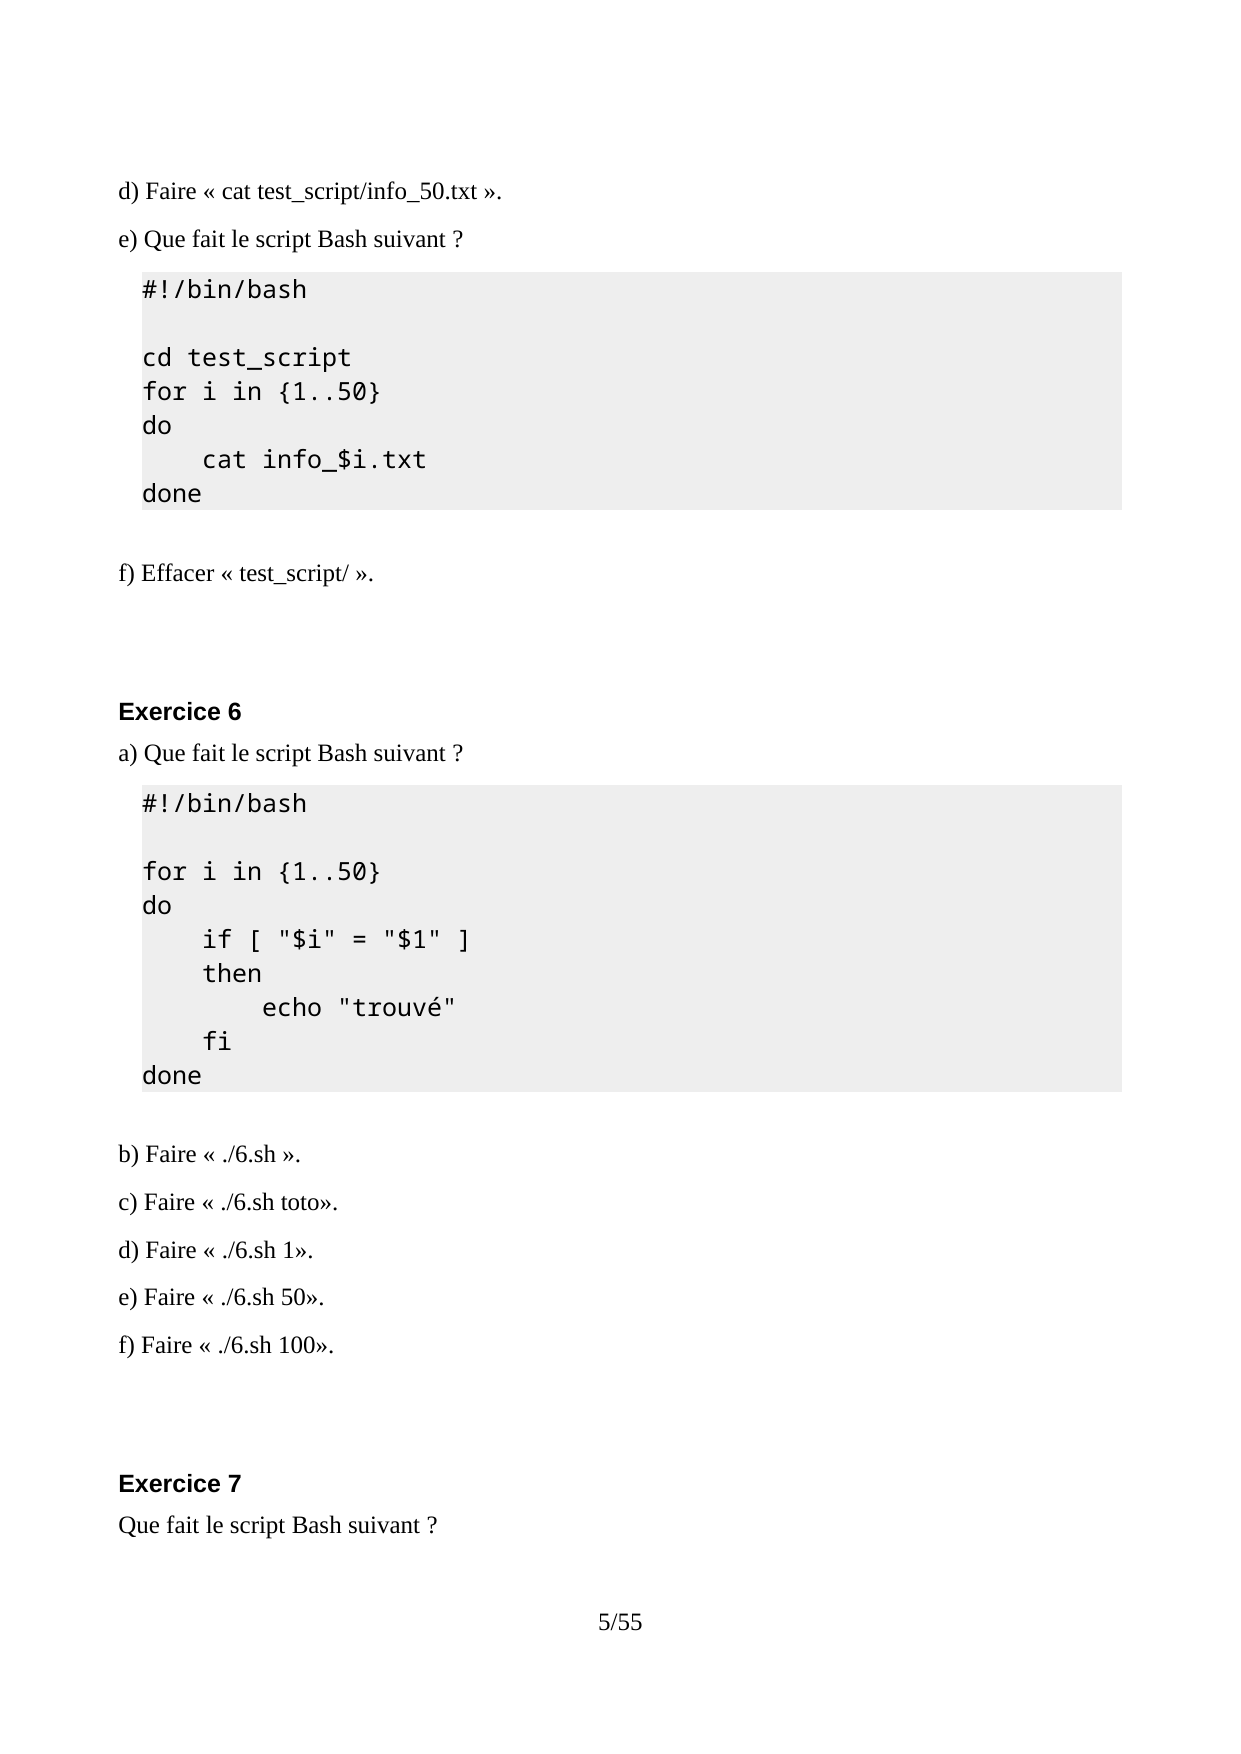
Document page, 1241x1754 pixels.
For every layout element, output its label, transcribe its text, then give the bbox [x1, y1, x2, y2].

text then [142, 956, 1122, 990]
text f) Faire « ./6.sh 100». [118, 1330, 1122, 1359]
text #!/bin/bash [142, 272, 1122, 306]
text cd test_script [142, 340, 1122, 374]
text #!/bin/bash [142, 785, 1122, 819]
text d) Faire « cat test_script/info_50.txt ». [118, 176, 1122, 205]
text do [142, 887, 1122, 922]
text a) Que fait le script Bash suivant ? [118, 738, 1122, 766]
text Que fait le script Bash suivant ? [118, 1510, 1122, 1539]
text Exercice 6 [118, 696, 1122, 725]
text b) Faire « ./6.sh ». [118, 1139, 1122, 1168]
text c) Faire « ./6.sh toto». [118, 1187, 1122, 1216]
text fi [142, 1024, 1122, 1058]
text cat info_$i.txt [142, 442, 1122, 476]
text done [142, 476, 1122, 510]
text done [142, 1058, 1122, 1092]
text f) Effacer « test_script/ ». [118, 558, 1122, 586]
text Exercice 7 [118, 1469, 1122, 1497]
text e) Faire « ./6.sh 50». [118, 1282, 1122, 1311]
text d) Faire « ./6.sh 1». [118, 1235, 1122, 1263]
text e) Que fait le script Bash suivant ? [118, 224, 1122, 253]
text if [ "$i" = "$1" ] [142, 922, 1122, 956]
text for i in {1..50} [142, 853, 1122, 887]
text do [142, 408, 1122, 442]
text for i in {1..50} [142, 374, 1122, 408]
text echo "trouvé" [142, 990, 1122, 1024]
